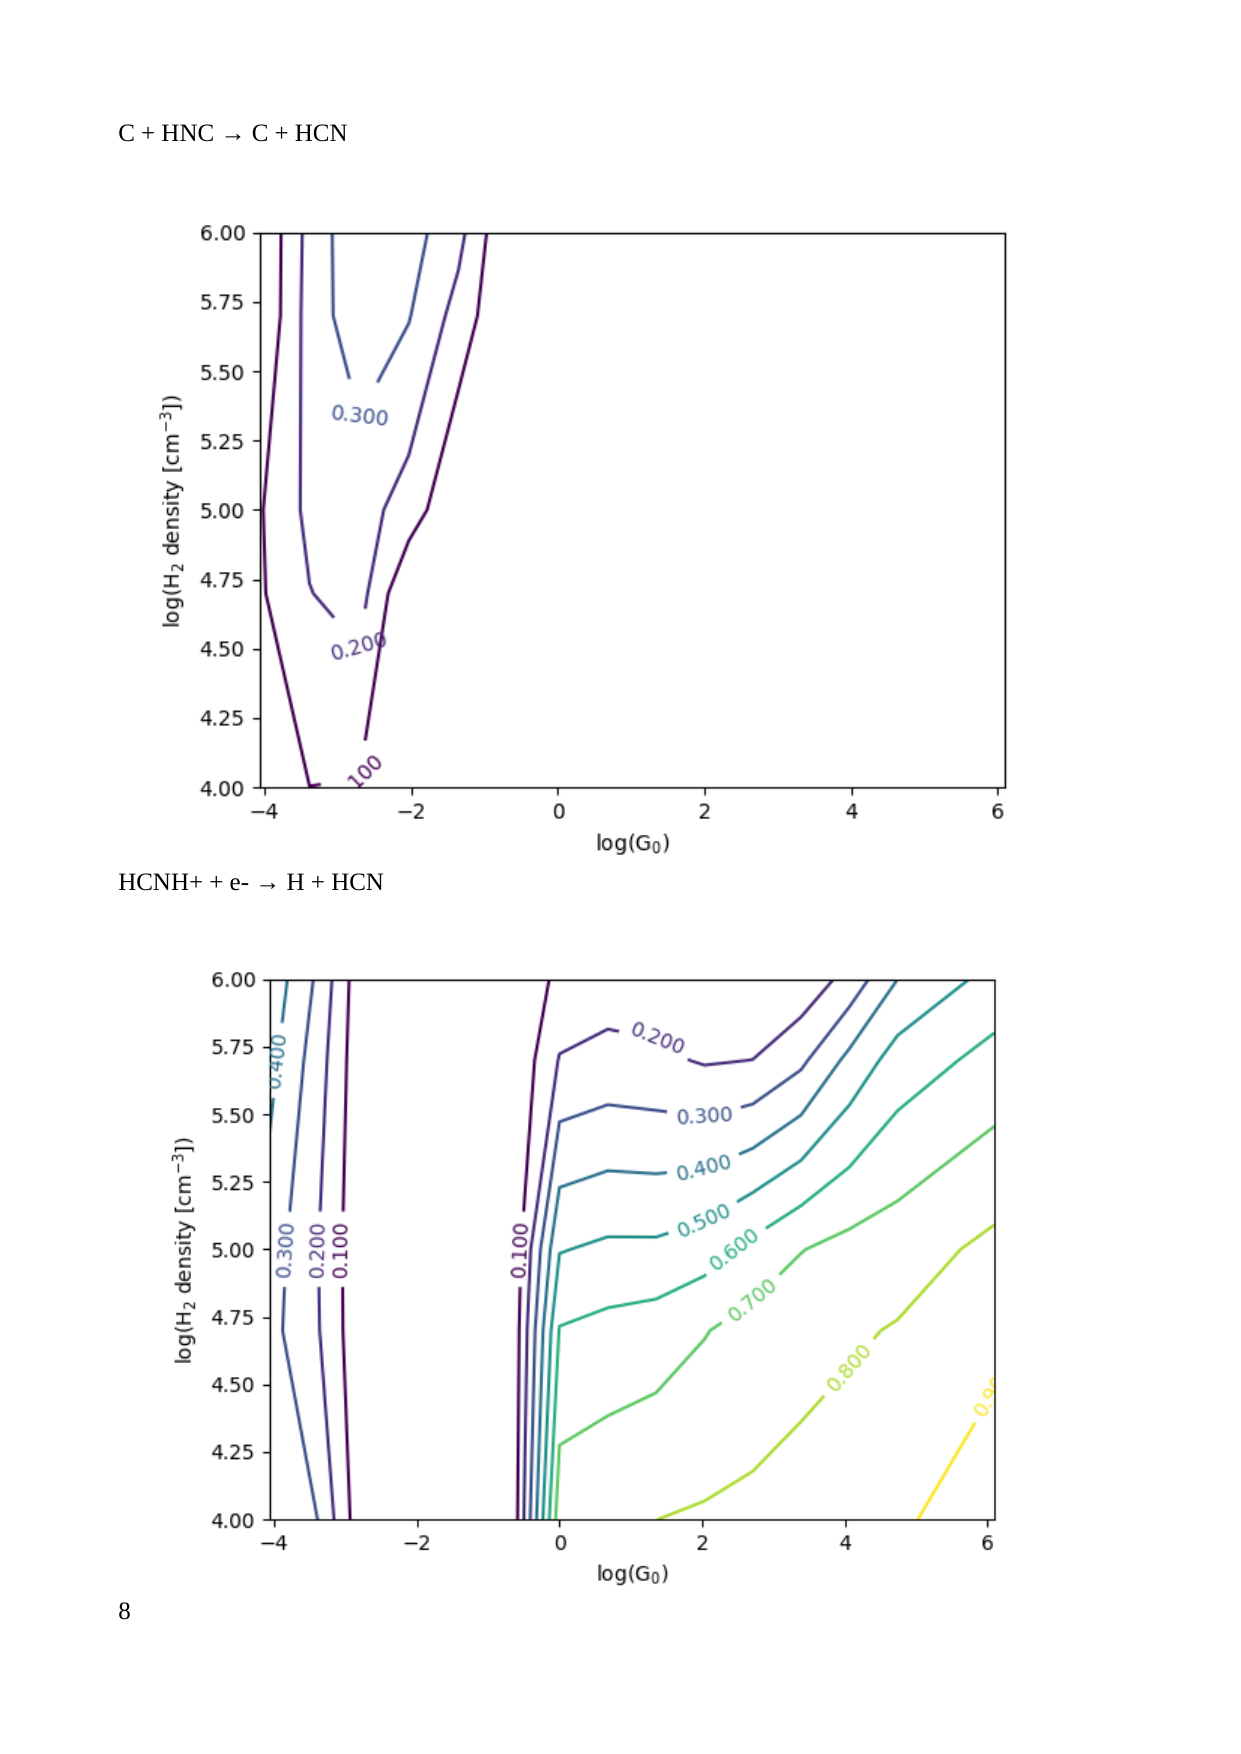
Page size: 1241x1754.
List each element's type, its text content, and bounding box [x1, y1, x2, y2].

text C + HNC → C + HCN [118, 118, 1122, 147]
picture [153, 895, 1088, 1597]
text 8 [118, 896, 1122, 1625]
picture [140, 146, 1100, 867]
text HCNH+ + e- → H + HCN [118, 147, 1122, 896]
